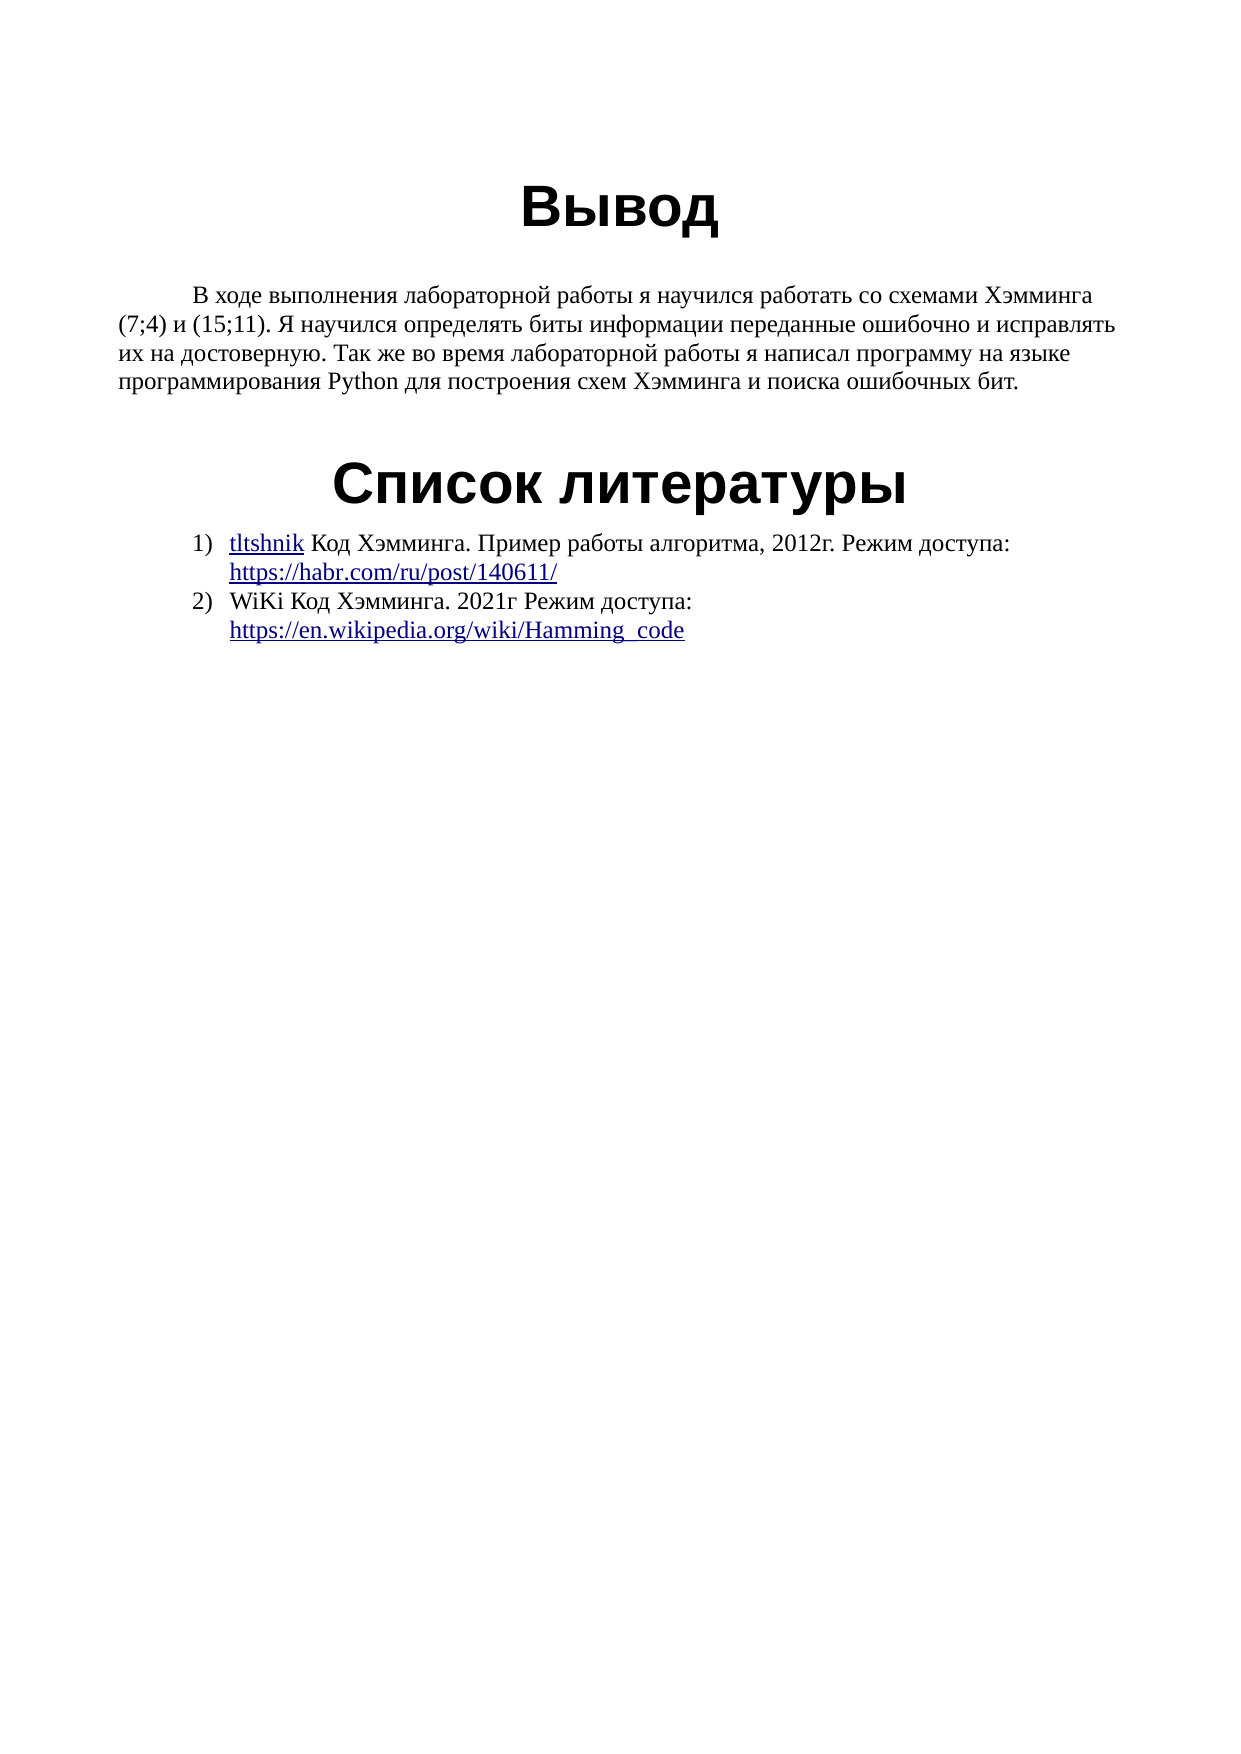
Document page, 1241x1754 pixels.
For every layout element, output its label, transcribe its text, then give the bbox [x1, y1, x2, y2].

title Вывод [118, 172, 1122, 239]
list https://en.wikipedia.org/wiki/Hamming_code [229, 615, 1122, 643]
text В ходе выполнения лабораторной работы я научился работать со схемами Хэмминга (7;4) и (15;11). Я научился определять биты информации переданные ошибочно и исправлять их на достоверную. Так же во время лабораторной работы я написал программу на языке программирования Python для построения схем Хэмминга и поиска ошибочных бит. [118, 280, 1122, 395]
title Список литературы [118, 449, 1122, 516]
list tltshnik Код Хэмминга. Пример работы алгоритма, 2012г. Режим доступа: https://habr.com/ru/post/140611/ [192, 528, 1122, 586]
list WiKi Код Хэмминга. 2021г Режим доступа: [192, 586, 1122, 615]
